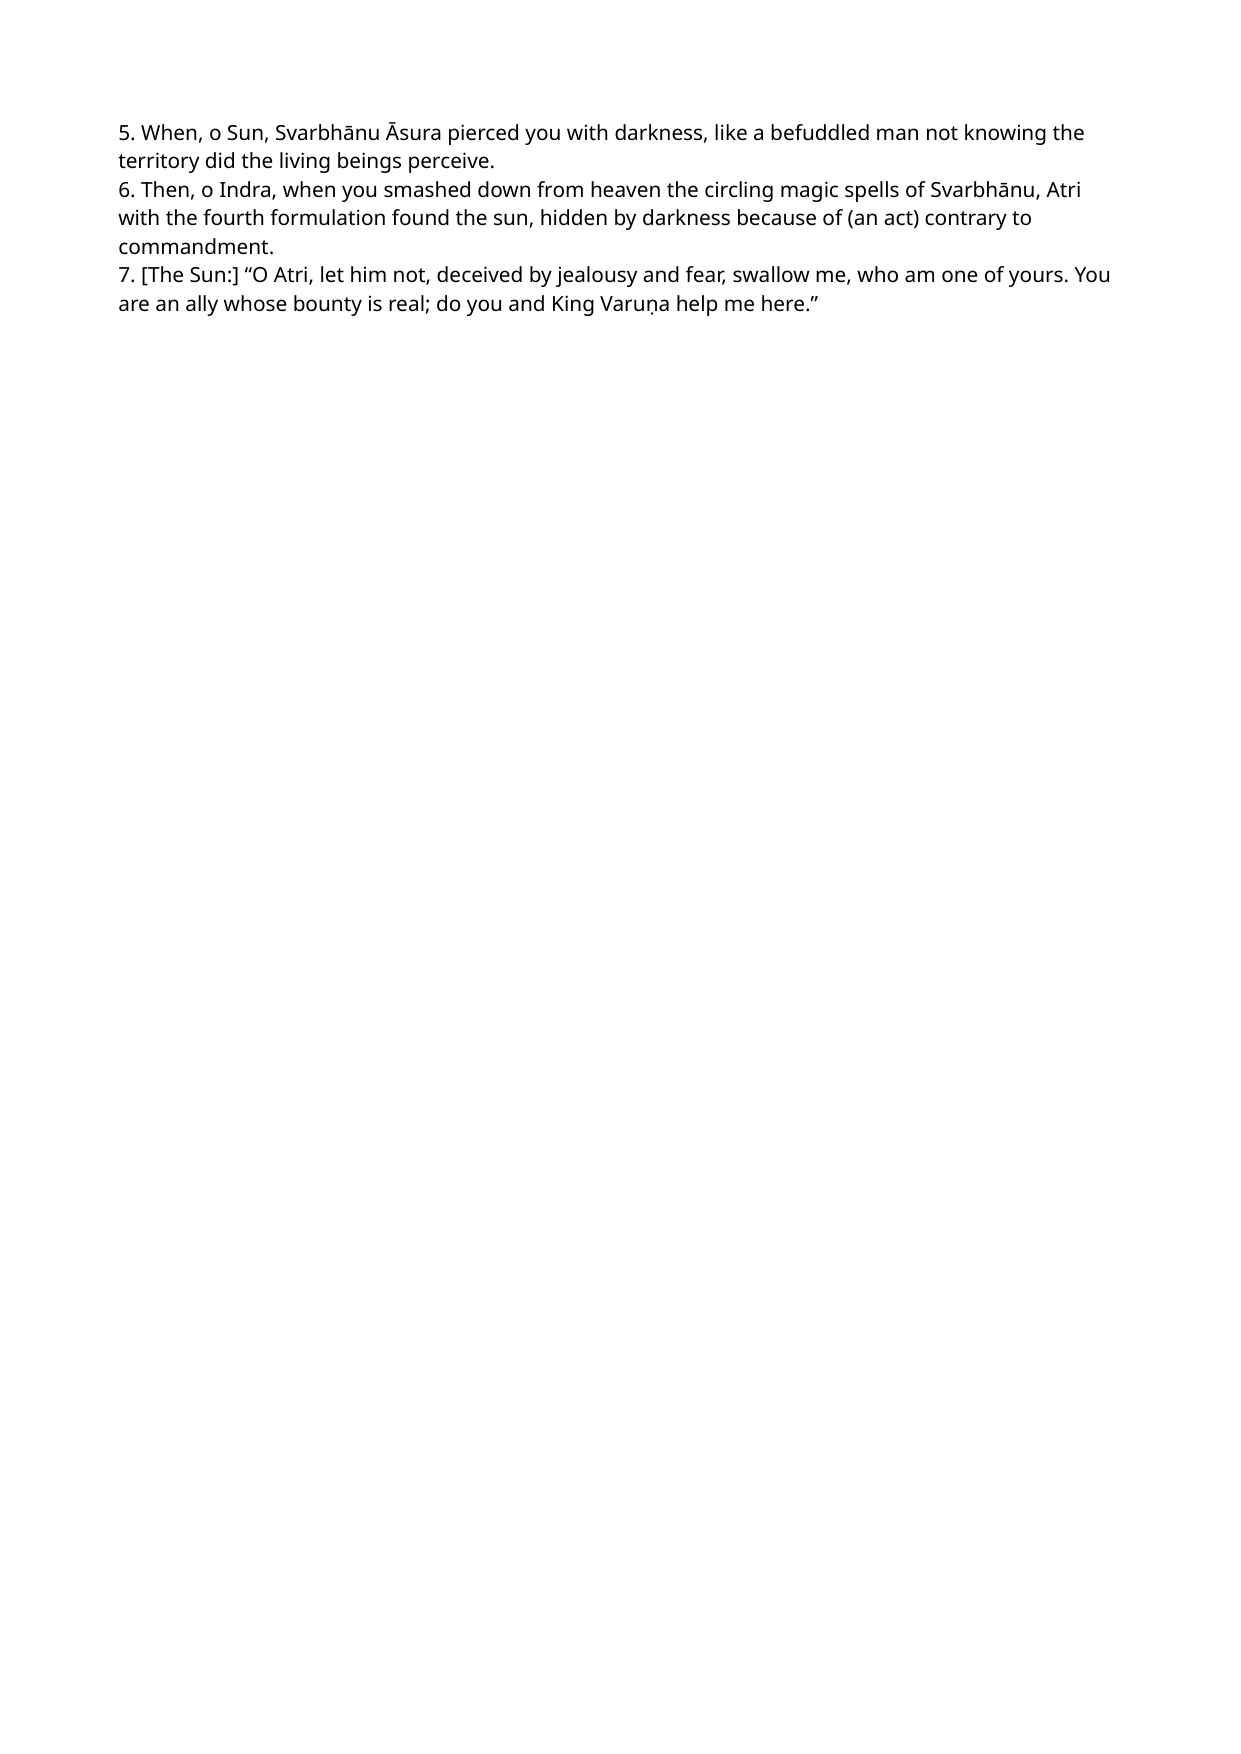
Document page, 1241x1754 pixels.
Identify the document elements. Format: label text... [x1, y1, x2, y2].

text 7. [The Sun:] “O Atri, let him not, deceived by jealousy and fear, swallow me, who am one of yours. You are an ally whose bounty is real; do you and King Varuṇa help me here.” [118, 260, 1122, 317]
text 5. When, o Sun, Svarbhānu Āsura pierced you with darkness, like a befuddled man not knowing the territory did the living beings perceive. [118, 118, 1122, 175]
text 6. Then, o Indra, when you smashed down from heaven the circling magic spells of Svarbhānu, Atri with the fourth formulation found the sun, hidden by darkness because of (an act) contrary to commandment. [118, 175, 1122, 260]
